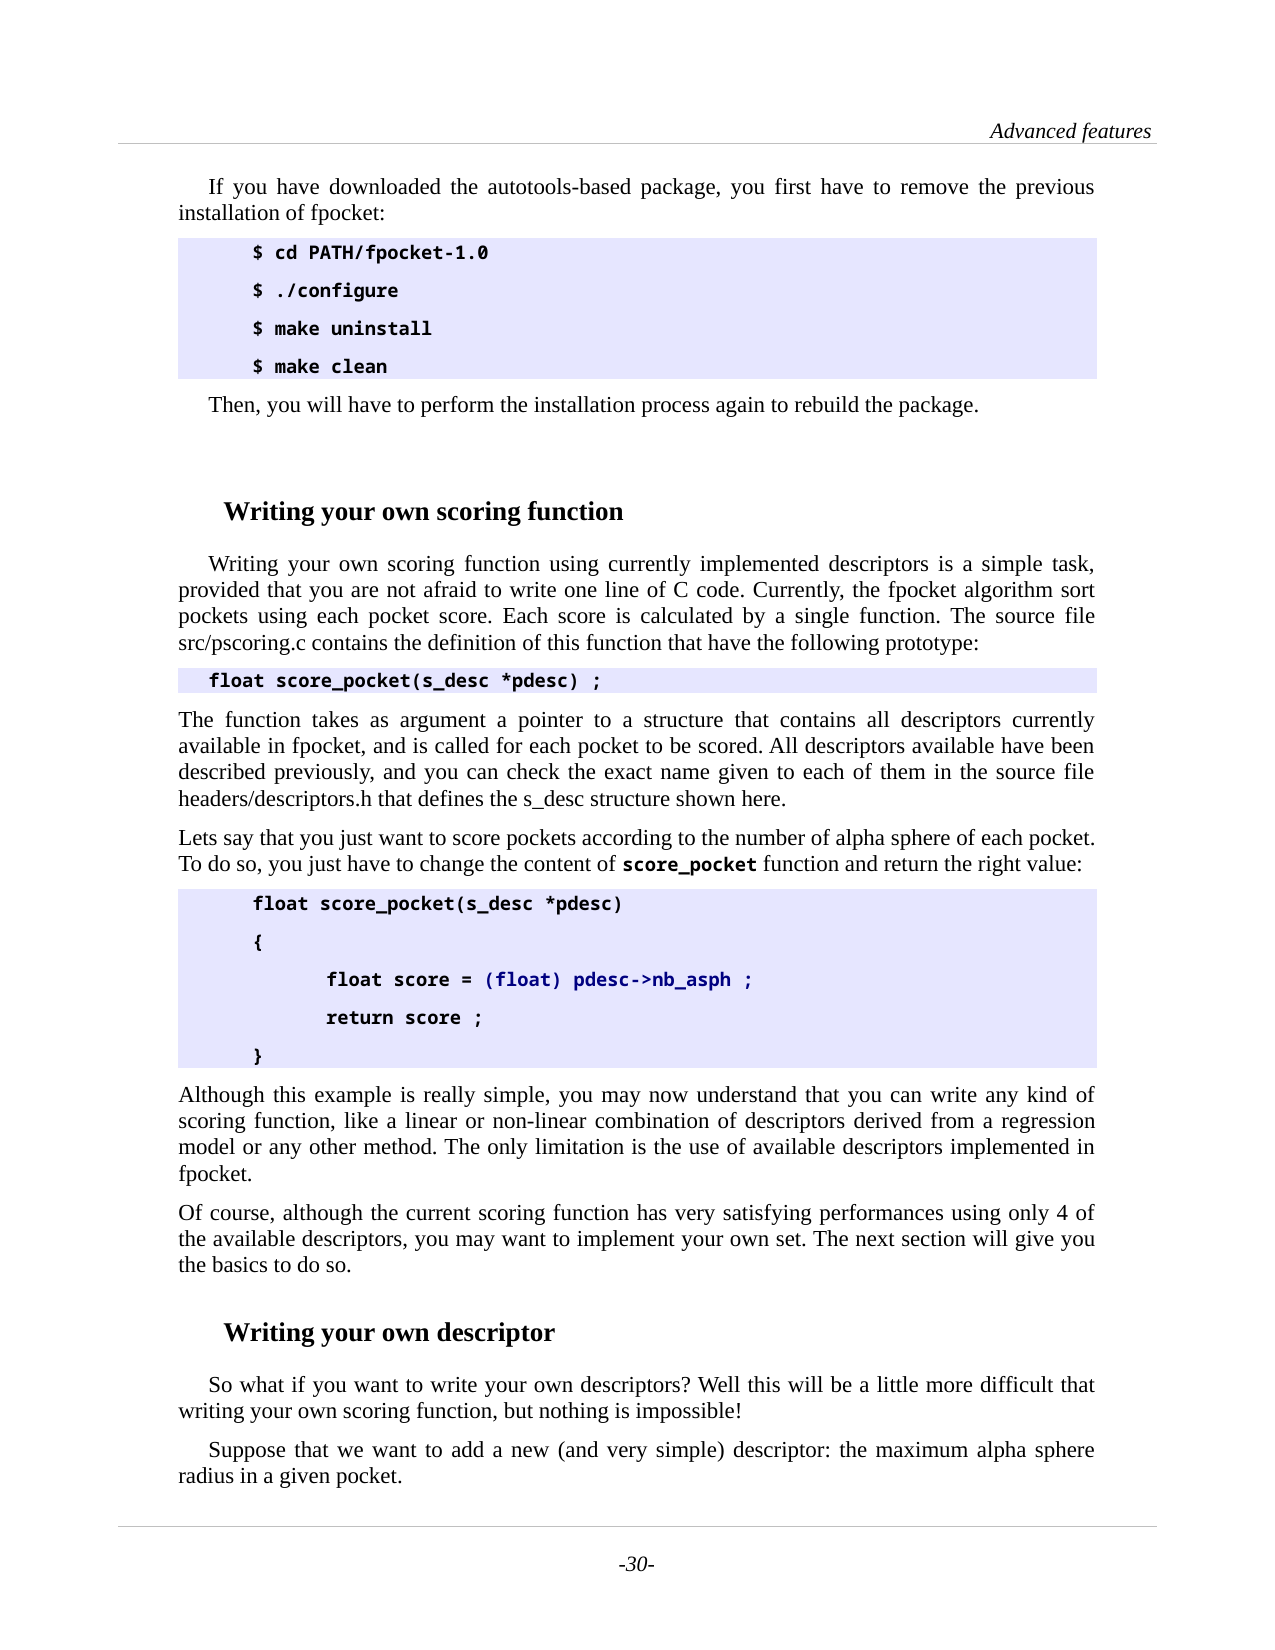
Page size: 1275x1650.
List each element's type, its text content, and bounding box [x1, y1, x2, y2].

text Writing your own scoring function using currently implemented descriptors is a simple task, provided that you are not afraid to write one line of C code. Currently, the fpocket algorithm sort pockets using each pocket score. Each score is calculated by a single function. The source file src/pscoring.c contains the definition of this function that have the following prototype: [178, 550, 1097, 655]
text Suppose that we want to add a new (and very simple) descriptor: the maximum alpha sphere radius in a given pocket. [178, 1436, 1097, 1489]
text Lets say that you just want to score pockets according to the number of alpha sphere of each pocket. To do so, you just have to change the content of score_pocket function and return the right value: [178, 824, 1097, 877]
text $ ./configure [178, 277, 1097, 303]
text float score_pocket(s_desc *pdesc) [178, 889, 1097, 916]
text Then, you will have to perform the installation process again to rebuild the package. [178, 391, 1097, 418]
subtitle Writing your own scoring function [223, 495, 1157, 526]
text { [178, 928, 1097, 954]
text return score ; [178, 1004, 1097, 1030]
text Although this example is really simple, you may now understand that you can write any kind of scoring function, like a linear or non-linear combination of descriptors derived from a regression model or any other method. The only limitation is the use of available descriptors implemented in fpocket. [178, 1081, 1097, 1186]
text The function takes as argument a pointer to a structure that contains all descriptors currently available in fpocket, and is called for each pocket to be scored. All descriptors available have been described previously, and you can check the exact name given to each of them in the source file headers/descriptors.h that defines the s_desc structure shown here. [178, 706, 1097, 811]
subtitle Writing your own descriptor [223, 1316, 1157, 1347]
text float score_pocket(s_desc *pdesc) ; [178, 668, 1097, 693]
text If you have downloaded the autotools-based package, you first have to remove the previous installation of fpocket: [178, 173, 1097, 226]
text float score = (float) pdesc->nb_asph ; [178, 967, 1097, 992]
text Of course, although the current scoring function has very satisfying performances using only 4 of the available descriptors, you may want to implement your own set. The next section will give you the basics to do so. [178, 1198, 1097, 1278]
text $ make uninstall [178, 315, 1097, 341]
text } [178, 1043, 1097, 1068]
text $ make clean [178, 353, 1097, 379]
text So what if you want to write your own descriptors? Well this will be a little more difficult that writing your own scoring function, but nothing is impossible! [178, 1371, 1097, 1423]
text $ cd PATH/fpocket-1.0 [178, 238, 1097, 265]
